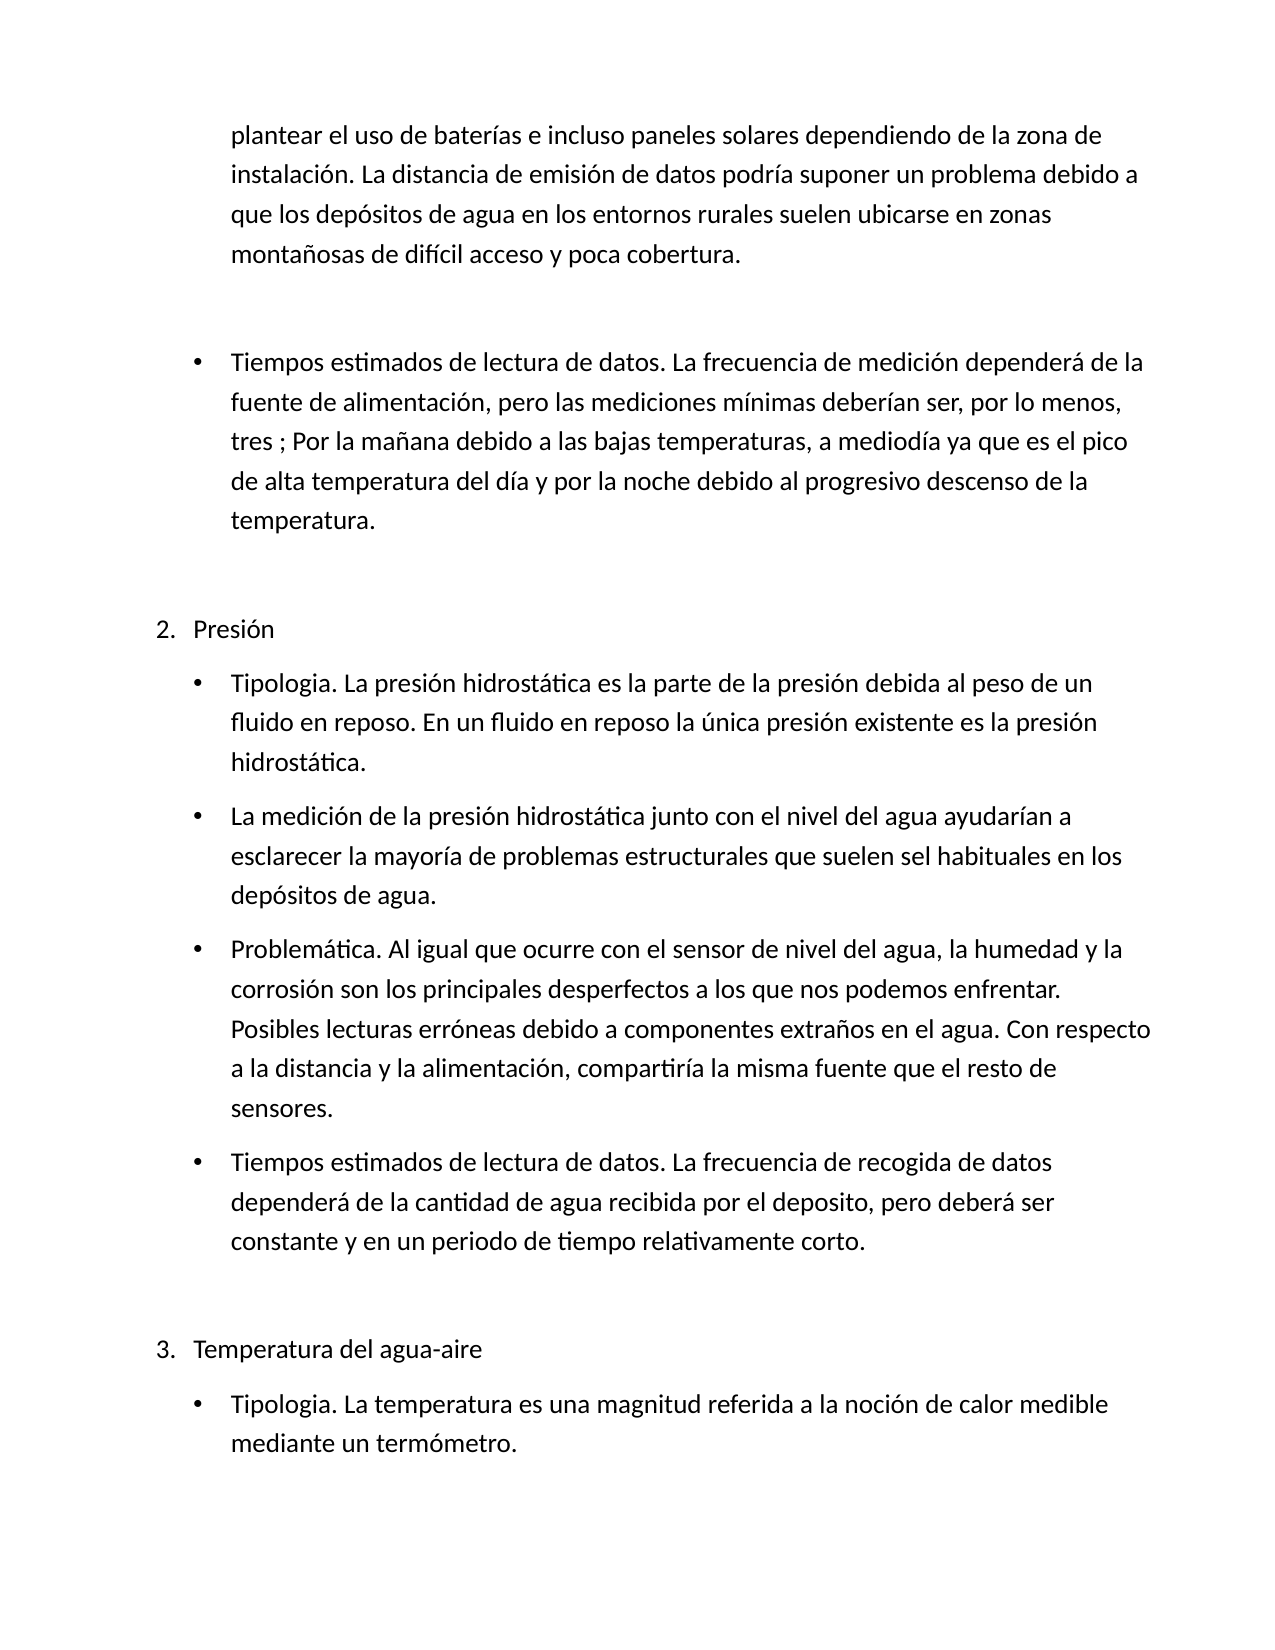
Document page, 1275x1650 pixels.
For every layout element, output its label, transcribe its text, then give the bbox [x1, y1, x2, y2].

list Presión [156, 612, 1157, 645]
list plantear el uso de baterías e incluso paneles solares dependiendo de la zona de instalación. La distancia de emisión de datos podría suponer un problema debido a que los depósitos de agua en los entornos rurales suelen ubicarse en zonas montañosas de difícil acceso y poca cobertura. [193, 118, 1157, 270]
list Tipologia. La presión hidrostática es la parte de la presión debida al peso de un fluido en reposo. En un fluido en reposo la única presión existente es la presión hidrostática. [193, 666, 1157, 778]
list Tiempos estimados de lectura de datos. La frecuencia de medición dependerá de la fuente de alimentación, pero las mediciones mínimas deberían ser, por lo menos, tres ; Por la mañana debido a las bajas temperaturas, a mediodía ya que es el pico de alta temperatura del día y por la noche debido al progresivo descenso de la temperatura. [193, 345, 1157, 537]
list Problemática. Al igual que ocurre con el sensor de nivel del agua, la humedad y la corrosión son los principales desperfectos a los que nos podemos enfrentar. Posibles lecturas erróneas debido a componentes extraños en el agua. Con respecto a la distancia y la alimentación, compartiría la misma fuente que el resto de sensores. [193, 933, 1157, 1124]
list Tipologia. La temperatura es una magnitud referida a la noción de calor medible mediante un termómetro. [193, 1387, 1157, 1459]
list Tiempos estimados de lectura de datos. La frecuencia de recogida de datos dependerá de la cantidad de agua recibida por el deposito, pero deberá ser constante y en un periodo de tiempo relativamente corto. [193, 1145, 1157, 1257]
list La medición de la presión hidrostática junto con el nivel del agua ayudarían a esclarecer la mayoría de problemas estructurales que suelen sel habituales en los depósitos de agua. [193, 799, 1157, 912]
list Temperatura del agua-aire [156, 1333, 1157, 1366]
